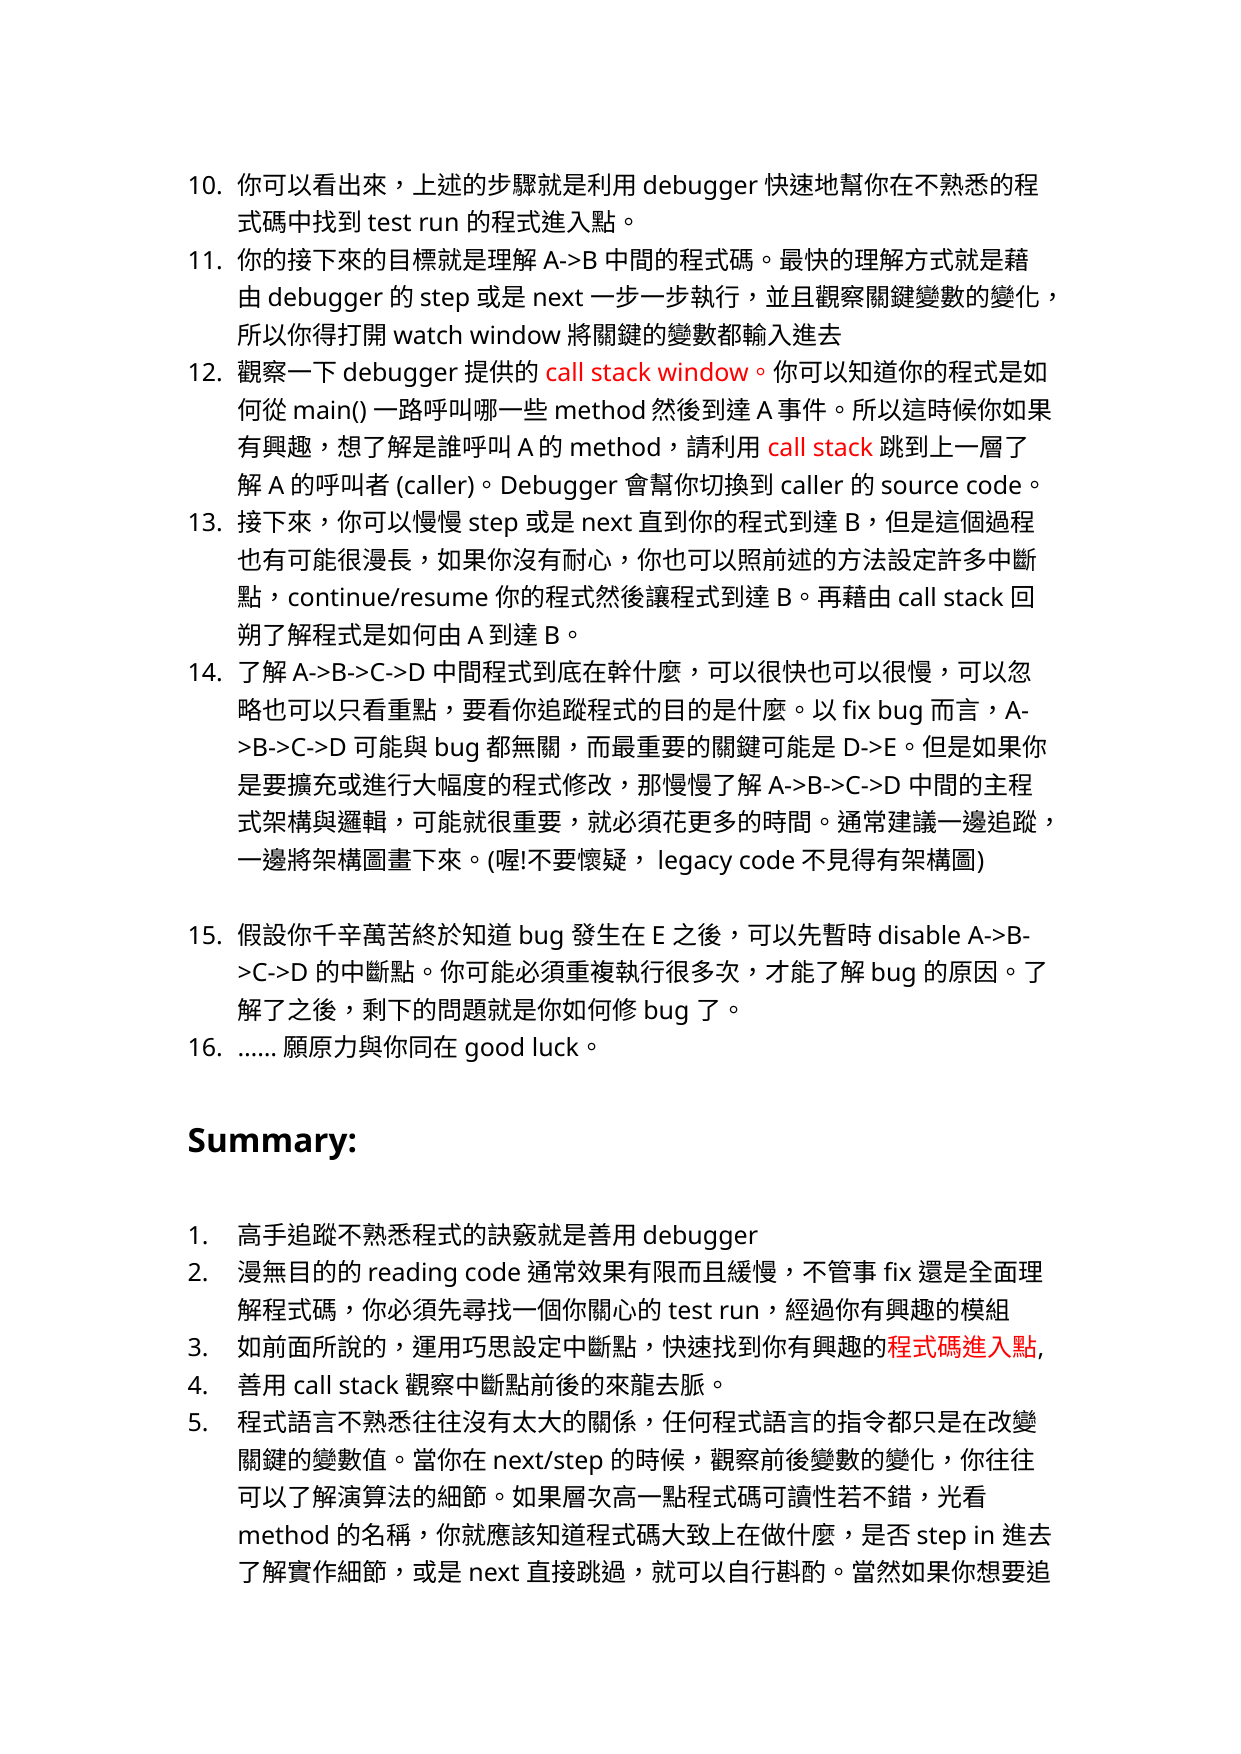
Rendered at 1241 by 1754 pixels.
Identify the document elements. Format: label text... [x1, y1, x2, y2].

list 高手追蹤不熟悉程式的訣竅就是善用debugger [187, 1214, 1053, 1252]
list 了解A->B->C->D 中間程式到底在幹什麼，可以很快也可以很慢，可以忽略也可以只看重點，要看你追蹤程式的目的是什麼。以fix bug 而言，A->B->C->D 可能與 bug 都無關，而最重要的關鍵可能是 D->E。但是如果你是要擴充或進行大幅度的程式修改，那慢慢了解 A->B->C->D 中間的主程式架構與邏輯，可能就很重要，就必須花更多的時間。通常建議一邊追蹤，一邊將架構圖畫下來。(喔!不要懷疑， legacy code 不見得有架構圖) [187, 652, 1053, 877]
list 假設你千辛萬苦終於知道 bug 發生在 E 之後，可以先暫時 disable A->B->C->D 的中斷點。你可能必須重複執行很多次，才能了解 bug 的原因。了解了之後，剩下的問題就是你如何修 bug 了。 [187, 914, 1053, 1027]
list 你可以看出來，上述的步驟就是利用debugger 快速地幫你在不熟悉的程式碼中找到test run 的程式進入點。 [187, 164, 1053, 239]
list 如前面所說的，運用巧思設定中斷點，快速找到你有興趣的程式碼進入點, [187, 1327, 1053, 1364]
list 接下來，你可以慢慢 step 或是 next 直到你的程式到達 B，但是這個過程也有可能很漫長，如果你沒有耐心，你也可以照前述的方法設定許多中斷點，continue/resume 你的程式然後讓程式到達 B。再藉由 call stack 回朔了解程式是如何由A到達B。 [187, 502, 1053, 652]
list 觀察一下debugger 提供的 call stack window。你可以知道你的程式是如何從main() 一路呼叫哪一些 method然後到達A事件。所以這時候你如果有興趣，想了解是誰呼叫A的 method，請利用 call stack 跳到上一層了解 A 的呼叫者 (caller)。Debugger 會幫你切換到 caller 的 source code。 [187, 352, 1053, 502]
list 漫無目的的reading code 通常效果有限而且緩慢，不管事 fix 還是全面理解程式碼，你必須先尋找一個你關心的 test run，經過你有興趣的模組 [187, 1252, 1053, 1327]
list …… 願原力與你同在 good luck。 [187, 1027, 1053, 1064]
text Summary: [187, 1102, 1053, 1177]
list 善用 call stack 觀察中斷點前後的來龍去脈。 [187, 1364, 1053, 1402]
list 你的接下來的目標就是理解 A->B 中間的程式碼。最快的理解方式就是藉由debugger 的step 或是 next 一步一步執行，並且觀察關鍵變數的變化，所以你得打開 watch window 將關鍵的變數都輸入進去 [187, 239, 1053, 352]
list 程式語言不熟悉往往沒有太大的關係，任何程式語言的指令都只是在改變關鍵的變數值。當你在next/step 的時候，觀察前後變數的變化，你往往可以了解演算法的細節。如果層次高一點程式碼可讀性若不錯，光看 method 的名稱，你就應該知道程式碼大致上在做什麼，是否step in 進去了解實作細節，或是 next 直接跳過，就可以自行斟酌。當然如果你想要追蹤的陌生程式碼可讀性很差，method 名稱都無法直接聯想它要做的事情，那你只能好好的用 step 一步一步猜測作者的思想。當然，追蹤的難度也隨之以等比級數增加。 [187, 1402, 1053, 1589]
